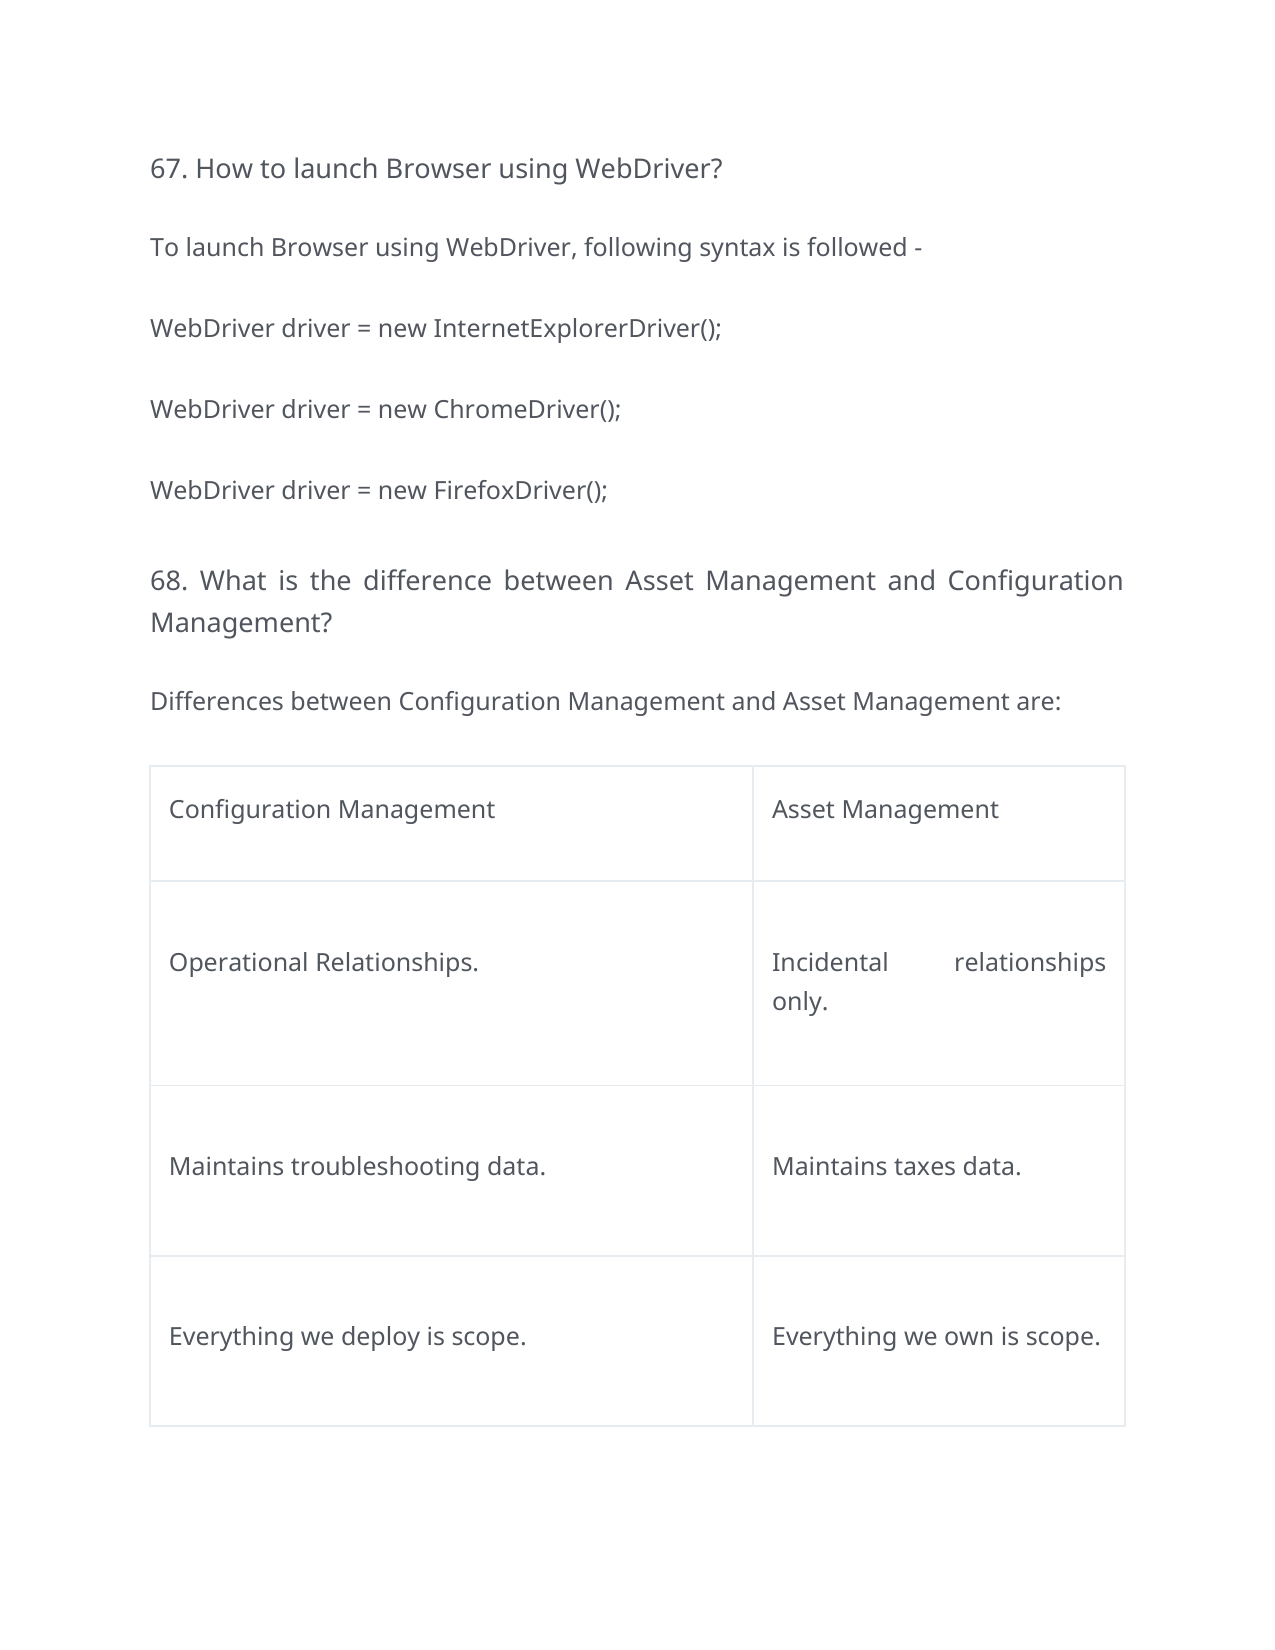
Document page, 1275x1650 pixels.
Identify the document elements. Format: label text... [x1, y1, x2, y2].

table_header Configuration Management [151, 767, 752, 880]
table_cell Everything we deploy is scope. [151, 1257, 752, 1425]
text Differences between Configuration Management and Asset Management are: [150, 684, 1125, 718]
text WebDriver driver = new InternetExplorerDriver(); [150, 311, 1125, 345]
subtitle 68. What is the difference between Asset Management and Configuration Management? [150, 562, 1125, 641]
table_cell Incidental relationships only. [754, 882, 1124, 1084]
text To launch Browser using WebDriver, following syntax is followed - [150, 230, 1125, 264]
text WebDriver driver = new ChromeDriver(); [150, 392, 1125, 426]
table_cell Everything we own is scope. [754, 1257, 1124, 1425]
text WebDriver driver = new FirefoxDriver(); [150, 472, 1125, 506]
subtitle 67. How to launch Browser using WebDriver? [150, 150, 1125, 187]
table_cell Maintains troubleshooting data. [151, 1086, 752, 1255]
table_cell Operational Relationships. [151, 882, 752, 1084]
table_cell Maintains taxes data. [754, 1086, 1124, 1255]
table_header Asset Management [754, 767, 1124, 880]
